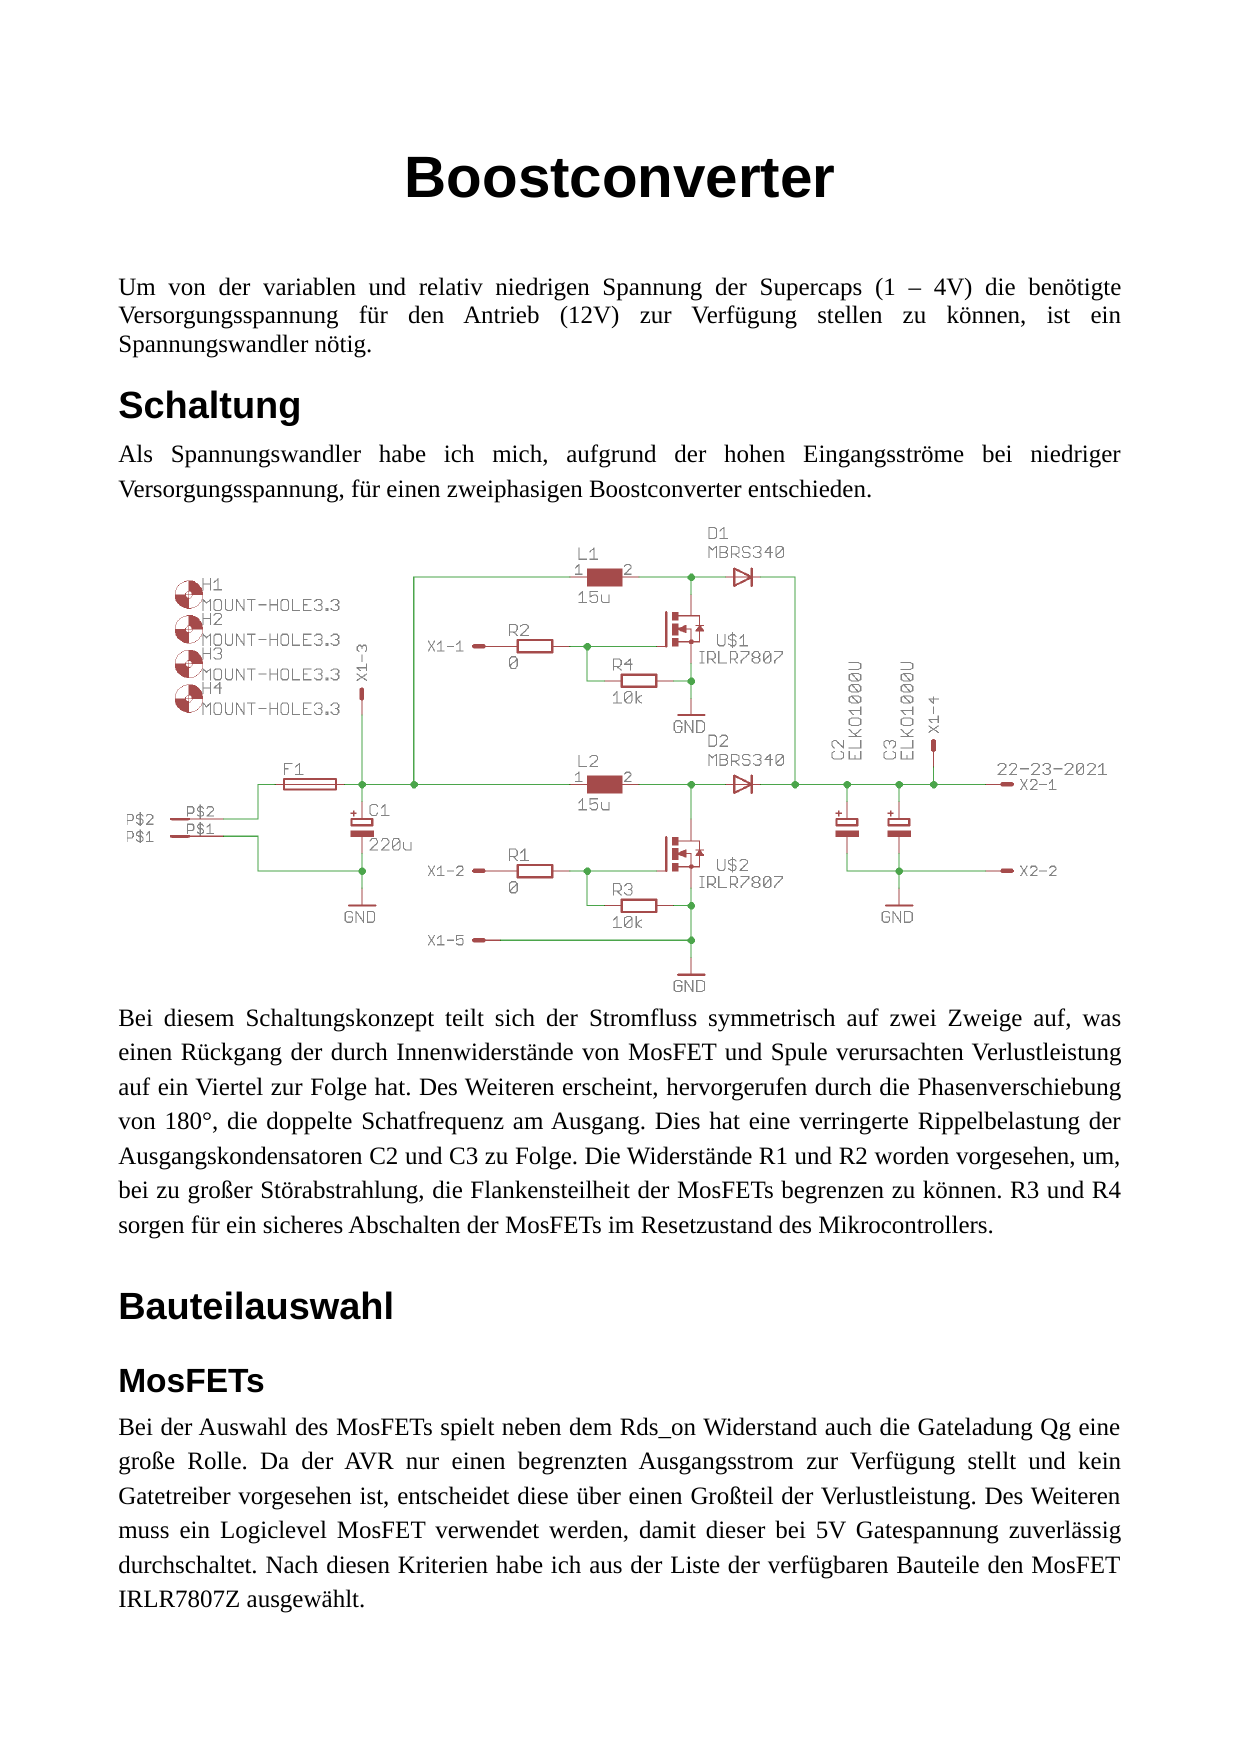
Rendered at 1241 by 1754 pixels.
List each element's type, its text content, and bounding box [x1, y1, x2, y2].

text Bei diesem Schaltungskonzept teilt sich der Stromfluss symmetrisch auf zwei Zweige auf, was einen Rückgang der durch Innenwiderstände von MosFET und Spule verursachten Verlustleistung auf ein Viertel zur Folge hat. Des Weiteren erscheint, hervorgerufen durch die Phasenverschiebung von 180°, die doppelte Schatfrequenz am Ausgang. Dies hat eine verringerte Rippelbelastung der Ausgangskondensatoren C2 und C3 zu Folge. Die Widerstände R1 und R2 worden vorgesehen, um, bei zu großer Störabstrahlung, die Flankensteilheit der MosFETs begrenzen zu können. R3 und R4 sorgen für ein sicheres Abschalten der MosFETs im Resetzustand des Mikrocontrollers. [118, 523, 1122, 1238]
title Boostconverter [118, 143, 1122, 210]
text Um von der variablen und relativ niedrigen Spannung der Supercaps (1 – 4V) die benötigte Versorgungsspannung für den Antrieb (12V) zur Verfügung stellen zu können, ist ein Spannungswandler nötig. [118, 272, 1122, 358]
subtitle Bauteilauswahl [118, 1284, 1122, 1327]
subtitle MosFETs [118, 1361, 1122, 1399]
subtitle Schaltung [118, 383, 1122, 427]
text Als Spannungswandler habe ich mich, aufgrund der hohen Eingangsströme bei niedriger Versorgungsspannung, für einen zweiphasigen Boostconverter entschieden. [118, 439, 1122, 502]
picture [127, 522, 1114, 997]
text Bei der Auswahl des MosFETs spielt neben dem Rds_on Widerstand auch die Gateladung Qg eine große Rolle. Da der AVR nur einen begrenzten Ausgangsstrom zur Verfügung stellt und kein Gatetreiber vorgesehen ist, entscheidet diese über einen Großteil der Verlustleistung. Des Weiteren muss ein Logiclevel MosFET verwendet werden, damit dieser bei 5V Gatespannung zuverlässig durchschaltet. Nach diesen Kriterien habe ich aus der Liste der verfügbaren Bauteile den MosFET IRLR7807Z ausgewählt. [118, 1412, 1122, 1613]
